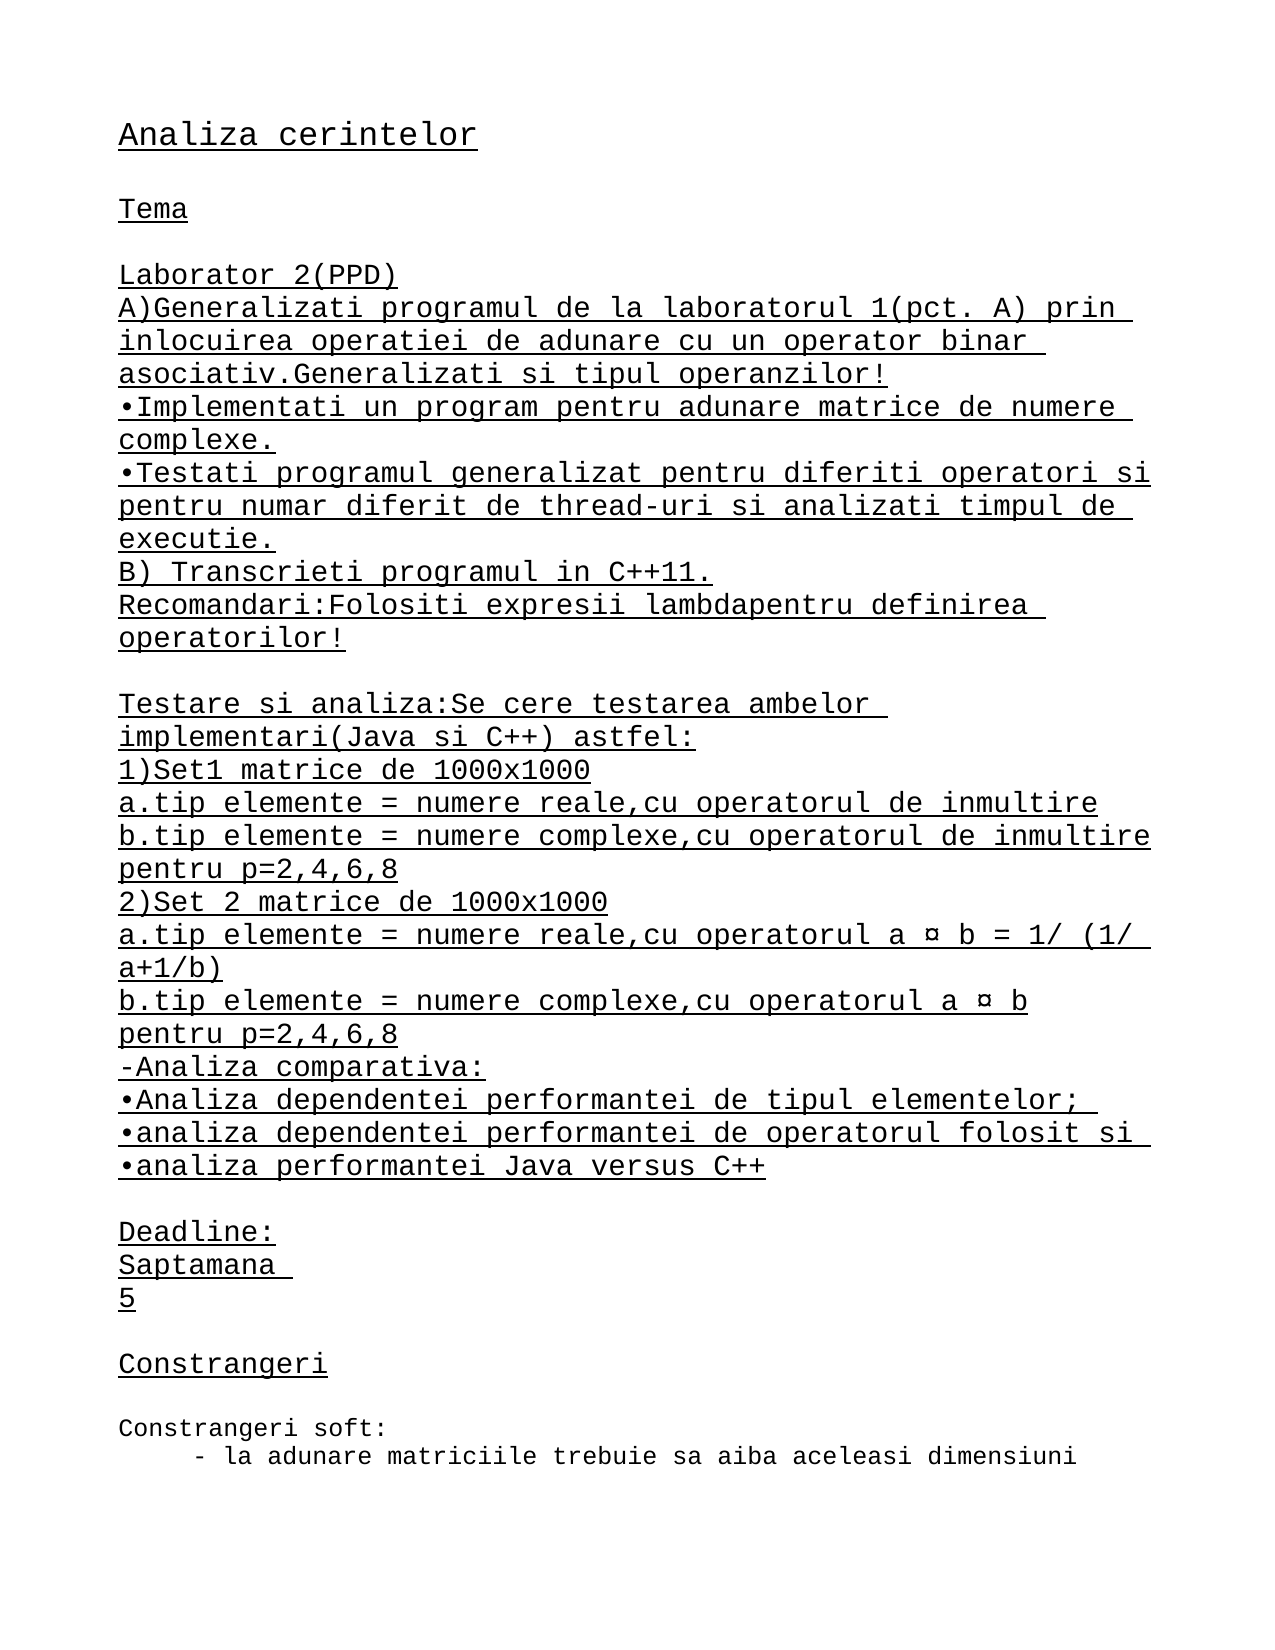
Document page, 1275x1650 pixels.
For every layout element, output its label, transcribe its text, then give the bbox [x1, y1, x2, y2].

text Analiza cerintelor [118, 118, 1157, 156]
text Deadline: [118, 1217, 1157, 1250]
text pentru p=2,4,6,8 [118, 1019, 1157, 1052]
text 2)Set 2 matrice de 1000x1000 [118, 887, 1157, 920]
text •analiza dependentei performantei de operatorul folosit si •analiza performantei Java versus C++ [118, 1118, 1157, 1184]
text Testare si analiza:Se cere testarea ambelor implementari(Java si C++) astfel: [118, 689, 1157, 755]
text pentru p=2,4,6,8 [118, 854, 1157, 887]
text Recomandari:Folositi expresii lambdapentru definirea operatorilor! [118, 590, 1157, 656]
text •Analiza dependentei performantei de tipul elementelor; [118, 1085, 1157, 1118]
text 1)Set1 matrice de 1000x1000 [118, 755, 1157, 788]
text a.tip elemente = numere reale,cu operatorul de inmultire [118, 788, 1157, 821]
text 5 [118, 1283, 1157, 1316]
text Constrangeri [118, 1349, 1157, 1382]
text - la adunare matriciile trebuie sa aiba aceleasi dimensiuni [118, 1444, 1157, 1472]
text b.tip elemente = numere complexe,cu operatorul de inmultire [118, 821, 1157, 854]
text Tema [118, 194, 1157, 227]
text Constrangeri soft: [118, 1416, 1157, 1444]
text B) Transcrieti programul in C++11. [118, 557, 1157, 590]
text •Implementati un program pentru adunare matrice de numere [118, 392, 1157, 425]
text complexe. [118, 425, 1157, 458]
text b.tip elemente = numere complexe,cu operatorul a ¤ b [118, 986, 1157, 1019]
text Laborator 2(PPD) [118, 260, 1157, 293]
text •Testati programul generalizat pentru diferiti operatori si pentru numar diferit de thread-uri si analizati timpul de executie. [118, 458, 1157, 557]
text A)Generalizati programul de la laboratorul 1(pct. A) prin inlocuirea operatiei de adunare cu un operator binar asociativ.Generalizati si tipul operanzilor! [118, 293, 1157, 392]
text -Analiza comparativa: [118, 1052, 1157, 1085]
text Saptamana [118, 1250, 1157, 1283]
text a.tip elemente = numere reale,cu operatorul a ¤ b = 1/ (1/ a+1/b) [118, 920, 1157, 986]
